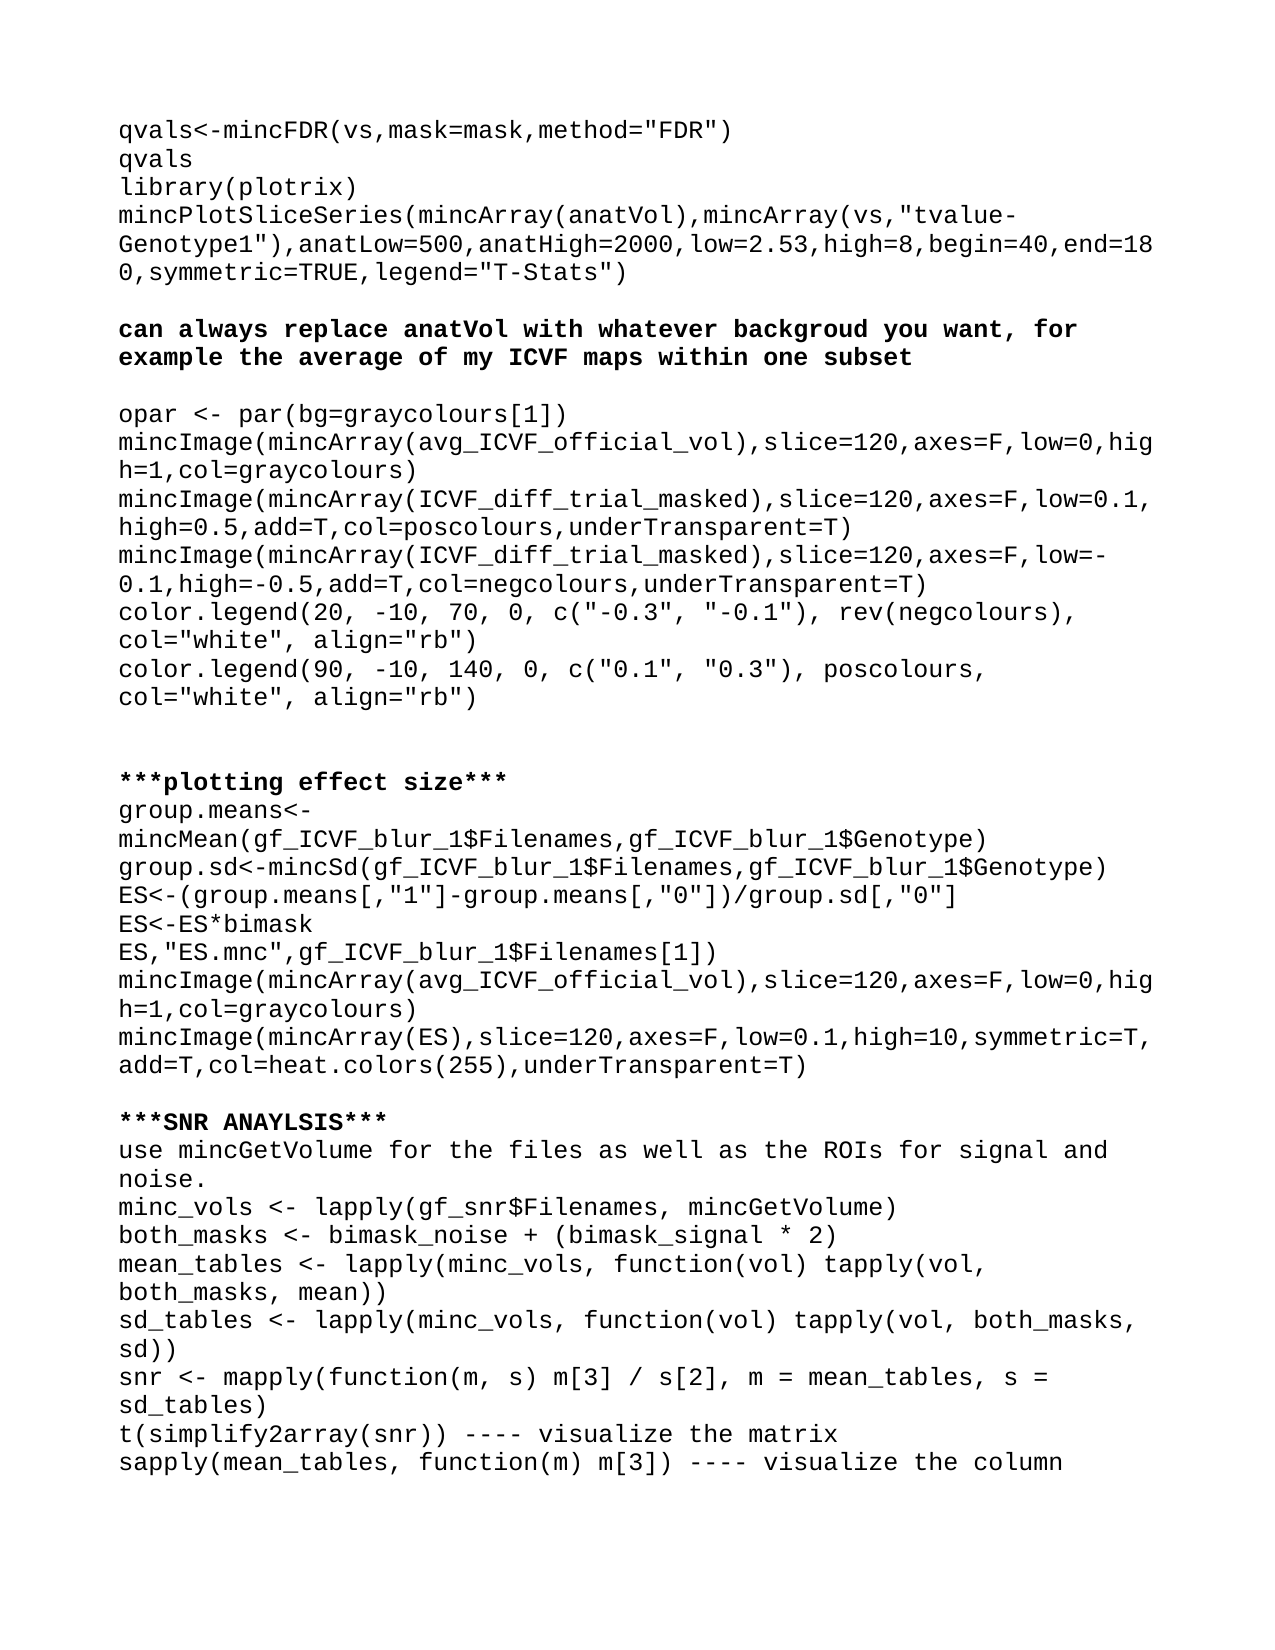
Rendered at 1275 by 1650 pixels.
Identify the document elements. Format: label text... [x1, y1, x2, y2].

text library(plotrix) [118, 175, 1157, 203]
text mincImage(mincArray(ES),slice=120,axes=F,low=0.1,high=10,symmetric=T,add=T,col=heat.colors(255),underTransparent=T) [118, 1025, 1157, 1081]
text snr <- mapply(function(m, s) m[3] / s[2], m = mean_tables, s = sd_tables) [118, 1365, 1157, 1421]
text opar <- par(bg=graycolours[1]) [118, 401, 1157, 430]
text mincImage(mincArray(ICVF_diff_trial_masked),slice=120,axes=F,low=0.1,high=0.5,add=T,col=poscolours,underTransparent=T) [118, 486, 1157, 543]
text use mincGetVolume for the files as well as the ROIs for signal and noise. [118, 1138, 1157, 1195]
text mincImage(mincArray(avg_ICVF_official_vol),slice=120,axes=F,low=0,high=1,col=graycolours) [118, 968, 1157, 1025]
text sd_tables <- lapply(minc_vols, function(vol) tapply(vol, both_masks, sd)) [118, 1308, 1157, 1365]
text group.means<-mincMean(gf_ICVF_blur_1$Filenames,gf_ICVF_blur_1$Genotype) [118, 798, 1157, 855]
text ES,"ES.mnc",gf_ICVF_blur_1$Filenames[1]) [118, 940, 1157, 968]
text group.sd<-mincSd(gf_ICVF_blur_1$Filenames,gf_ICVF_blur_1$Genotype) [118, 855, 1157, 883]
text mincImage(mincArray(avg_ICVF_official_vol),slice=120,axes=F,low=0,high=1,col=graycolours) [118, 430, 1157, 486]
text mean_tables <- lapply(minc_vols, function(vol) tapply(vol, both_masks, mean)) [118, 1251, 1157, 1308]
text sapply(mean_tables, function(m) m[3]) ---- visualize the column [118, 1450, 1157, 1478]
text color.legend(20, -10, 70, 0, c("-0.3", "-0.1"), rev(negcolours), col="white", align="rb") [118, 600, 1157, 656]
text qvals<-mincFDR(vs,mask=mask,method="FDR") [118, 118, 1157, 146]
text minc_vols <- lapply(gf_snr$Filenames, mincGetVolume) [118, 1195, 1157, 1223]
text mincImage(mincArray(ICVF_diff_trial_masked),slice=120,axes=F,low=-0.1,high=-0.5,add=T,col=negcolours,underTransparent=T) [118, 543, 1157, 600]
text both_masks <- bimask_noise + (bimask_signal * 2) [118, 1223, 1157, 1251]
text t(simplify2array(snr)) ---- visualize the matrix [118, 1421, 1157, 1450]
text ES<-ES*bimask [118, 911, 1157, 940]
text ***plotting effect size*** [118, 770, 1157, 798]
text can always replace anatVol with whatever backgroud you want, for example the average of my ICVF maps within one subset [118, 316, 1157, 373]
text color.legend(90, -10, 140, 0, c("0.1", "0.3"), poscolours, col="white", align="rb") [118, 656, 1157, 713]
text ES<-(group.means[,"1"]-group.means[,"0"])/group.sd[,"0"] [118, 883, 1157, 911]
text qvals [118, 146, 1157, 175]
text mincPlotSliceSeries(mincArray(anatVol),mincArray(vs,"tvalue-Genotype1"),anatLow=500,anatHigh=2000,low=2.53,high=8,begin=40,end=180,symmetric=TRUE,legend="T-Stats") [118, 203, 1157, 288]
text ***SNR ANAYLSIS*** [118, 1110, 1157, 1138]
